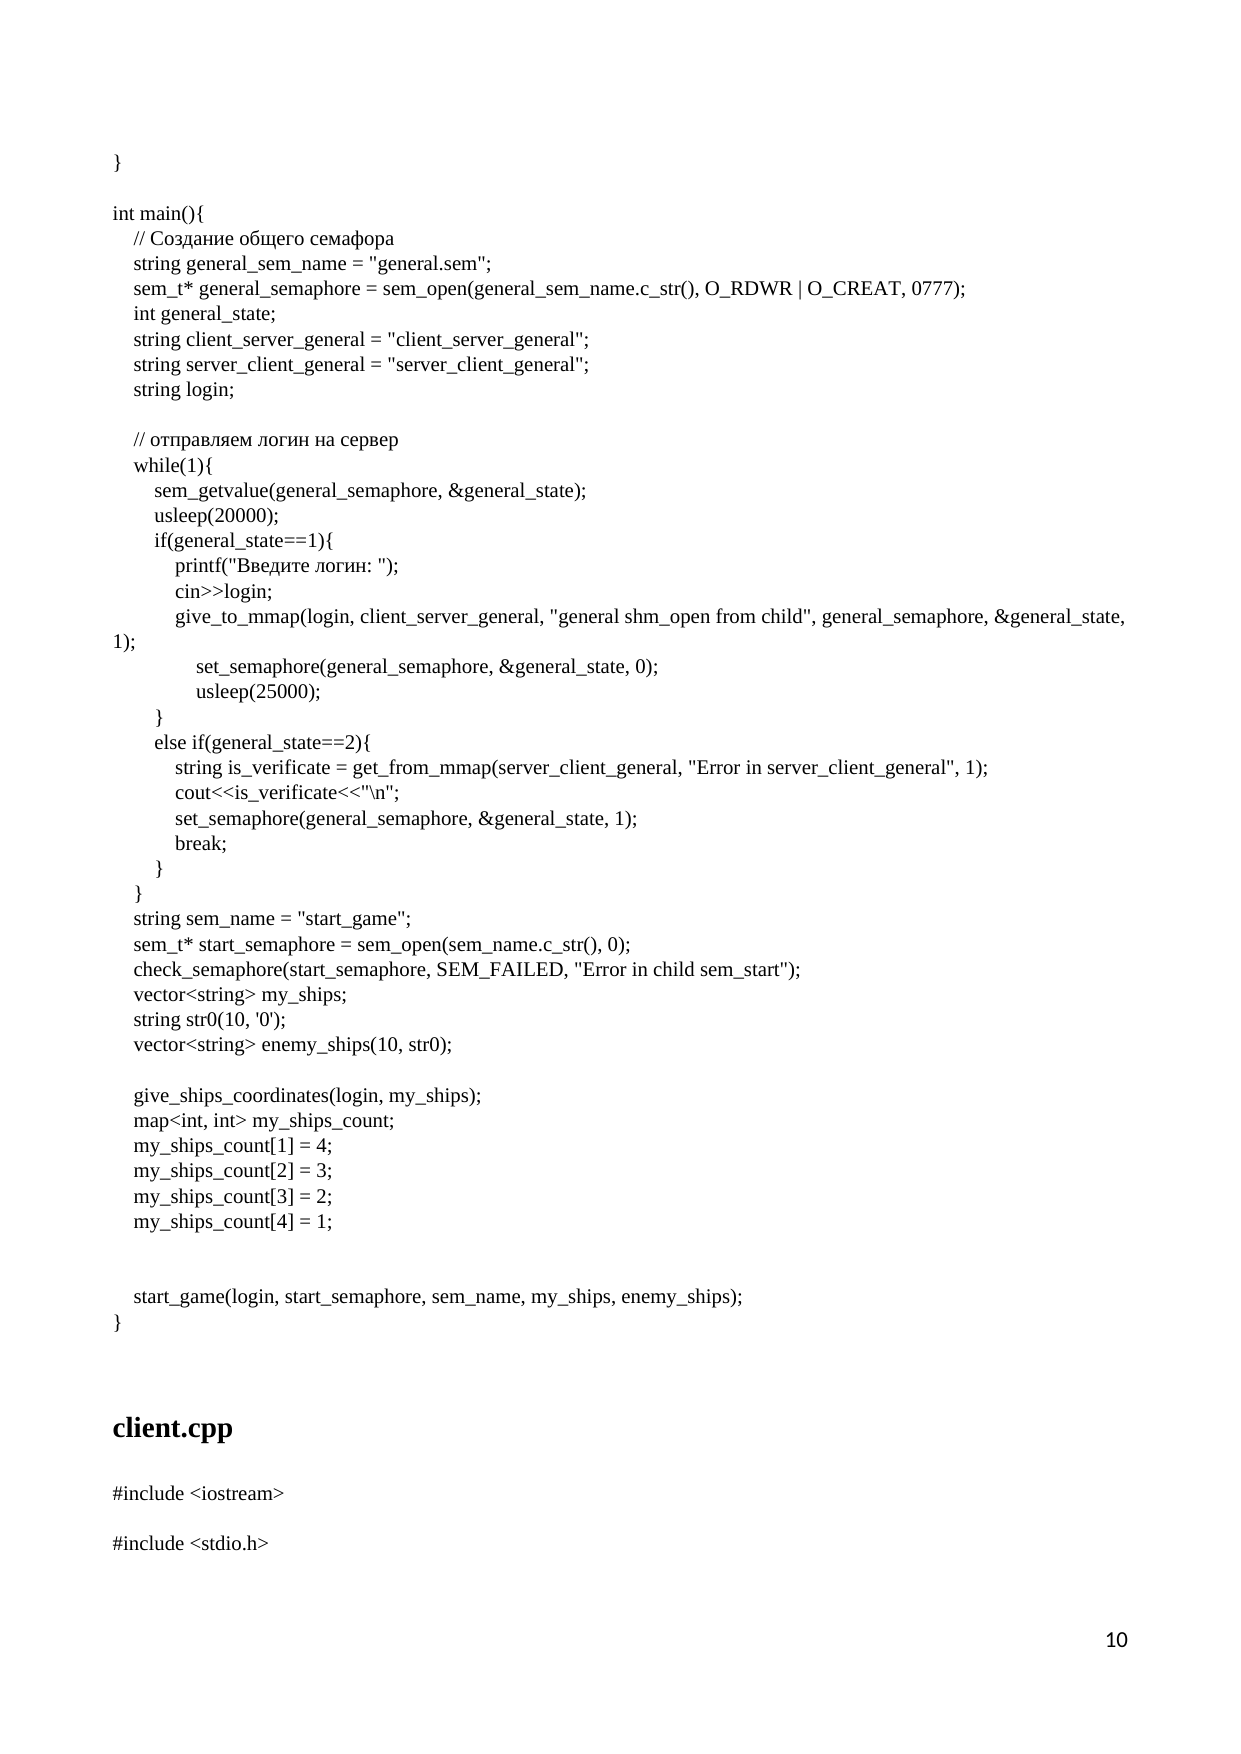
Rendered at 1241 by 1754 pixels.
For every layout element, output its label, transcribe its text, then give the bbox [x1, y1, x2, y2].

text sem_t* start_semaphore = sem_open(sem_name.c_str(), 0); [112, 931, 1128, 956]
text // отправляем логин на сервер [112, 427, 1128, 451]
text start_game(login, start_semaphore, sem_name, my_ships, enemy_ships); [112, 1284, 1128, 1308]
text sem_getvalue(general_semaphore, &general_state); [112, 478, 1128, 502]
text } [112, 704, 1128, 729]
text // Создание общего семафора [112, 226, 1128, 250]
text map<int, int> my_ships_count; [112, 1108, 1128, 1132]
text string is_verificate = get_from_mmap(server_client_general, "Error in server_client_general", 1); [112, 755, 1128, 779]
text set_semaphore(general_semaphore, &general_state, 0); [112, 654, 1128, 678]
text string str0(10, '0'); [112, 1007, 1128, 1031]
text sem_t* general_semaphore = sem_open(general_sem_name.c_str(), O_RDWR | O_CREAT, 0777); [112, 276, 1128, 300]
text printf("Введите логин: "); [112, 553, 1128, 577]
text string general_sem_name = "general.sem"; [112, 251, 1128, 275]
text my_ships_count[4] = 1; [112, 1209, 1128, 1233]
text } [112, 150, 1128, 174]
text my_ships_count[2] = 3; [112, 1158, 1128, 1182]
text vector<string> enemy_ships(10, str0); [112, 1032, 1128, 1056]
text cin>>login; [112, 578, 1128, 603]
text } [112, 881, 1128, 905]
text client.cpp [112, 1410, 1128, 1444]
text } [112, 856, 1128, 880]
text my_ships_count[3] = 2; [112, 1183, 1128, 1208]
text string client_server_general = "client_server_general"; [112, 326, 1128, 351]
text vector<string> my_ships; [112, 982, 1128, 1006]
text cout<<is_verificate<<"\n"; [112, 780, 1128, 804]
text give_ships_coordinates(login, my_ships); [112, 1083, 1128, 1107]
text int main(){ [112, 200, 1128, 224]
text int general_state; [112, 301, 1128, 325]
text if(general_state==1){ [112, 528, 1128, 552]
text string sem_name = "start_game"; [112, 906, 1128, 930]
text else if(general_state==2){ [112, 730, 1128, 754]
text set_semaphore(general_semaphore, &general_state, 1); [112, 805, 1128, 829]
text my_ships_count[1] = 4; [112, 1133, 1128, 1157]
text check_semaphore(start_semaphore, SEM_FAILED, "Error in child sem_start"); [112, 957, 1128, 981]
text } [112, 1309, 1128, 1334]
text while(1){ [112, 452, 1128, 477]
text give_to_mmap(login, client_server_general, "general shm_open from child", general_semaphore, &general_state, 1); [112, 604, 1128, 653]
text usleep(20000); [112, 503, 1128, 527]
text break; [112, 831, 1128, 855]
text usleep(25000); [112, 679, 1128, 703]
text #include <stdio.h> [112, 1531, 1128, 1555]
text #include <iostream> [112, 1481, 1128, 1505]
text string server_client_general = "server_client_general"; [112, 352, 1128, 376]
text string login; [112, 377, 1128, 401]
